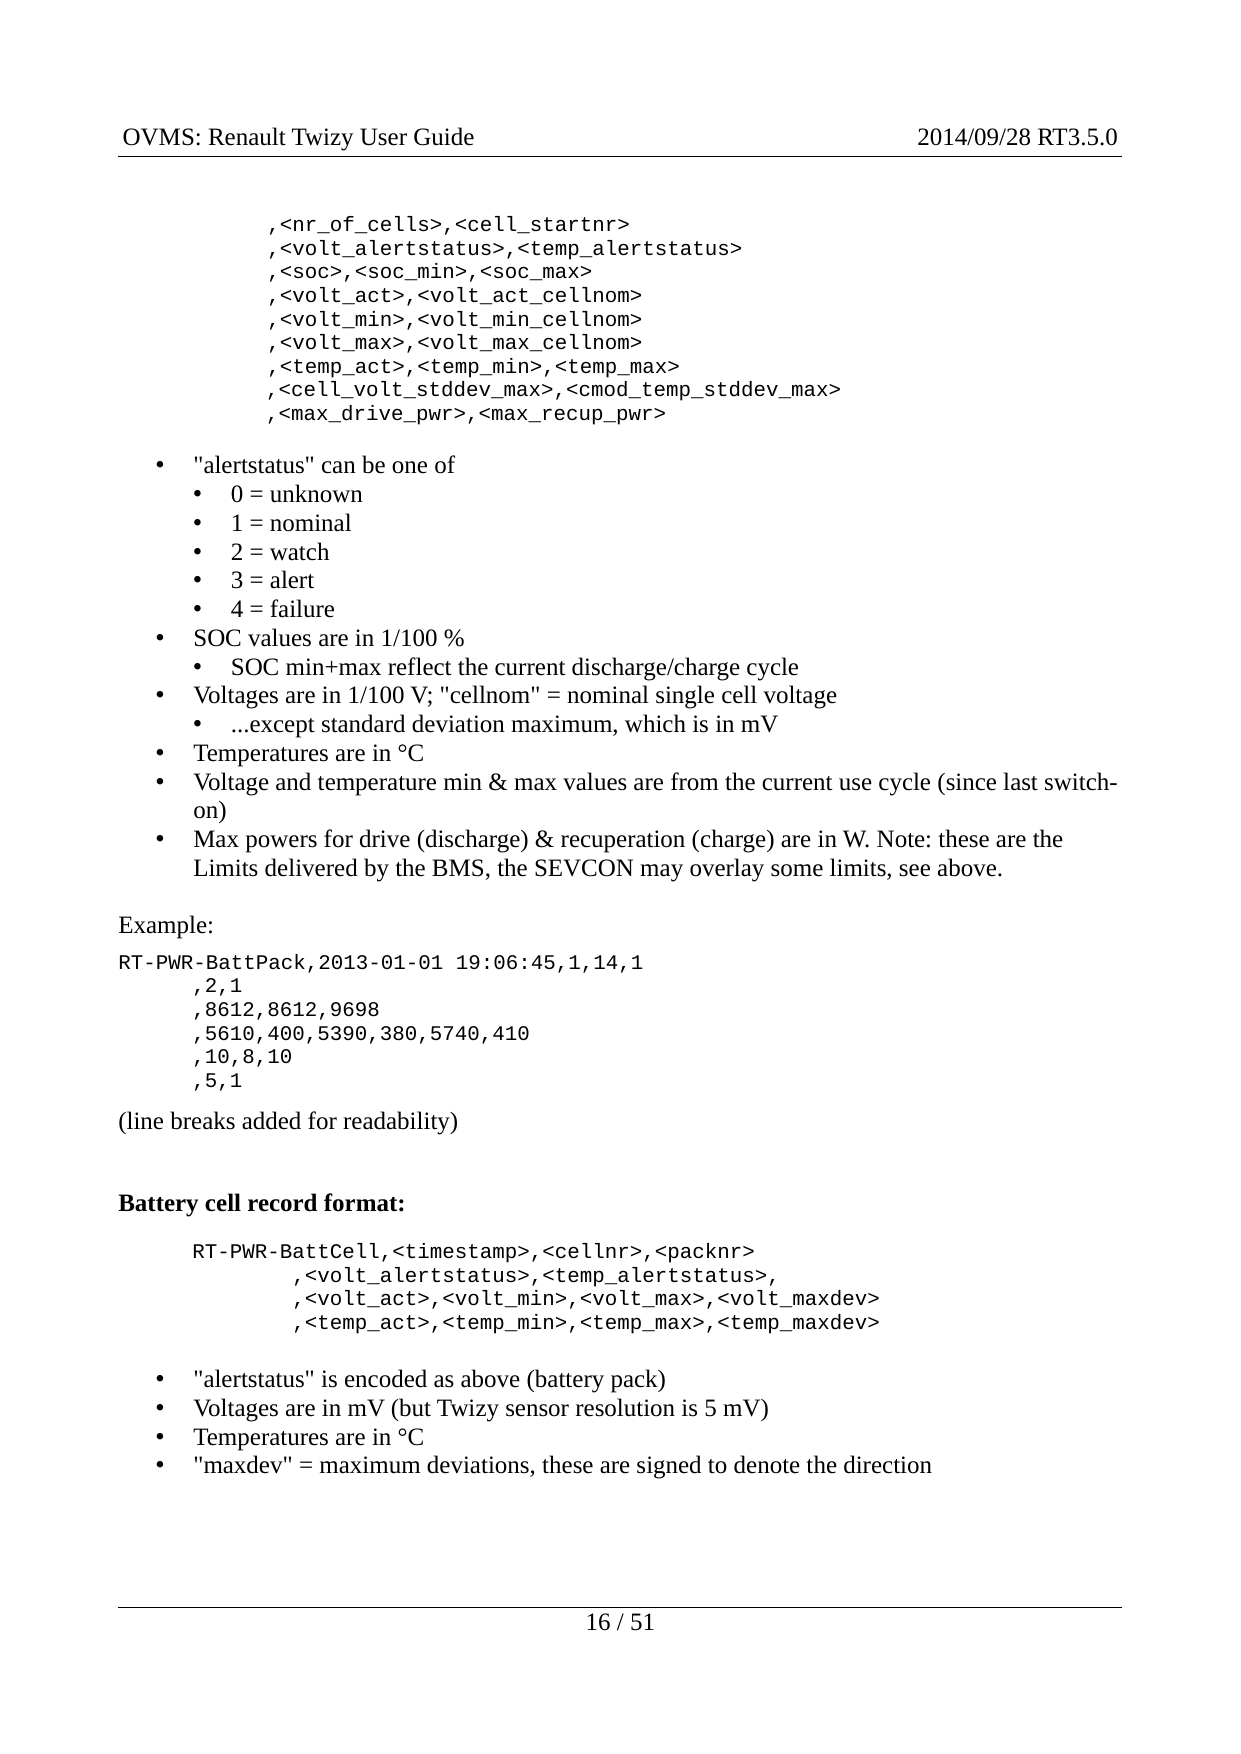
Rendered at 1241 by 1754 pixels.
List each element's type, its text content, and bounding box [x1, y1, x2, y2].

list Max powers for drive (discharge) & recuperation (charge) are in W. Note: these are the Limits delivered by the BMS, the SEVCON may overlay some limits, see above. [156, 824, 1122, 882]
text ,<volt_alertstatus>,<temp_alertstatus> [192, 238, 1122, 261]
list "maxdev" = maximum deviations, these are signed to denote the direction [156, 1451, 1122, 1479]
list Voltage and temperature min & max values are from the current use cycle (since last switch-on) [156, 767, 1122, 824]
text RT-PWR-BattCell,<timestamp>,<cellnr>,<packnr> [192, 1217, 1122, 1264]
list Voltages are in mV (but Twizy sensor resolution is 5 mV) [156, 1393, 1122, 1422]
list "alertstatus" can be one of [156, 450, 1122, 479]
list Temperatures are in °C [156, 1422, 1122, 1451]
list SOC min+max reflect the current discharge/charge cycle [193, 652, 1122, 680]
text RT-PWR-BattPack,2013-01-01 19:06:45,1,14,1 ,2,1 ,8612,8612,9698 ,5610,400,5390,380,5740,410 ,10,8,10 ,5,1 [118, 952, 1122, 1093]
text ,<temp_act>,<temp_min>,<temp_max> ,<cell_volt_stddev_max>,<cmod_temp_stddev_max> ,<max_drive_pwr>,<max_recup_pwr> [192, 356, 1122, 427]
list 4 = failure [193, 594, 1122, 623]
text (line breaks added for readability) [118, 1106, 1122, 1135]
text ,<volt_act>,<volt_min>,<volt_max>,<volt_maxdev> [192, 1288, 1122, 1312]
list 0 = unknown [193, 479, 1122, 508]
text ,<volt_act>,<volt_act_cellnom> [192, 285, 1122, 308]
list 1 = nominal [193, 508, 1122, 537]
list Voltages are in 1/100 V; "cellnom" = nominal single cell voltage [156, 680, 1122, 709]
text ,<volt_min>,<volt_min_cellnom> [192, 308, 1122, 332]
list Temperatures are in °C [156, 738, 1122, 767]
text Example: [118, 910, 1122, 939]
list SOC values are in 1/100 % [156, 623, 1122, 652]
text ,<nr_of_cells>,<cell_startnr> [192, 214, 1122, 238]
list "alertstatus" is encoded as above (battery pack) [156, 1364, 1122, 1393]
list 3 = alert [193, 565, 1122, 594]
text Battery cell record format: [118, 1188, 1122, 1217]
list 2 = watch [193, 537, 1122, 565]
list ...except standard deviation maximum, which is in mV [193, 709, 1122, 738]
text ,<volt_alertstatus>,<temp_alertstatus>, [192, 1264, 1122, 1288]
text ,<soc>,<soc_min>,<soc_max> [192, 261, 1122, 285]
text ,<volt_max>,<volt_max_cellnom> [192, 332, 1122, 356]
text ,<temp_act>,<temp_min>,<temp_max>,<temp_maxdev> [192, 1312, 1122, 1336]
